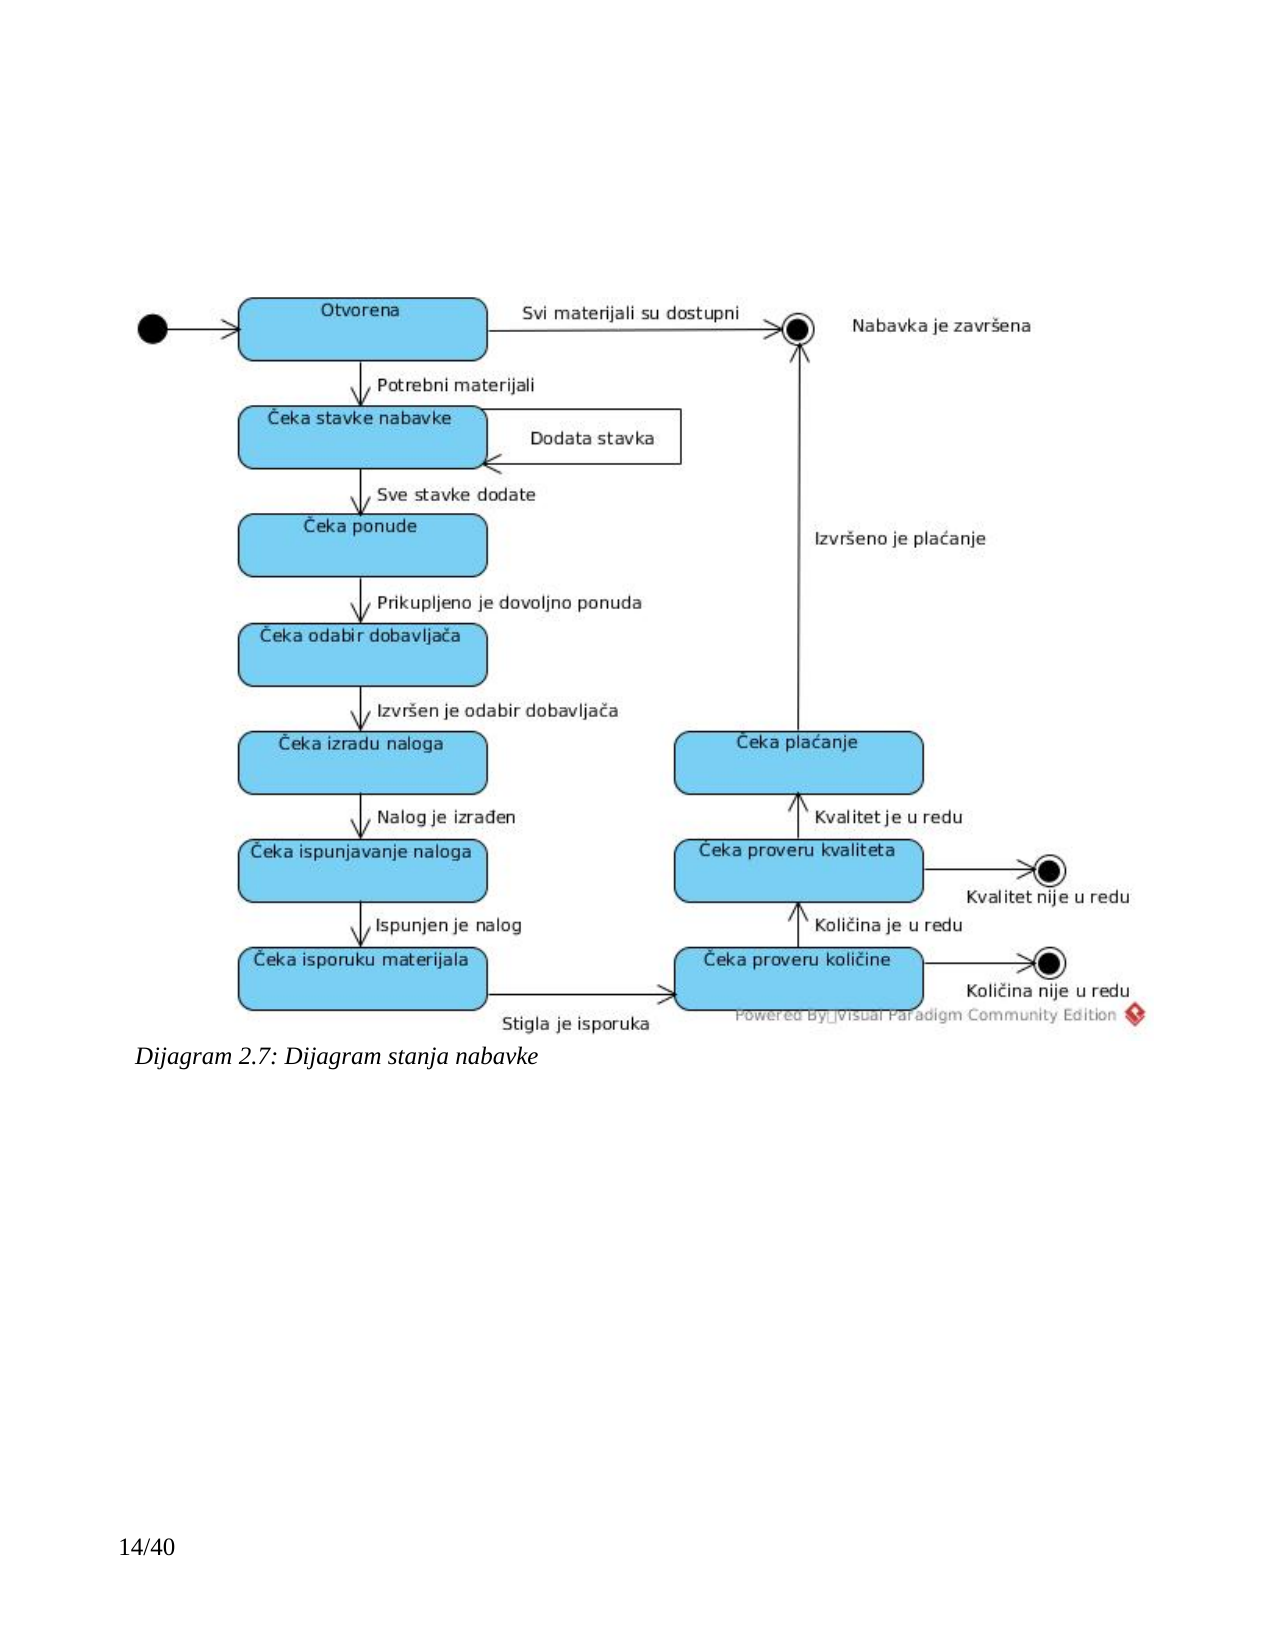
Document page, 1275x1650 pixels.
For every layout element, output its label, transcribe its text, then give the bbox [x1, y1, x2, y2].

picture [135, 297, 1154, 1041]
text Dijagram 2.7: Dijagram stanja nabavke [135, 1041, 1154, 1069]
